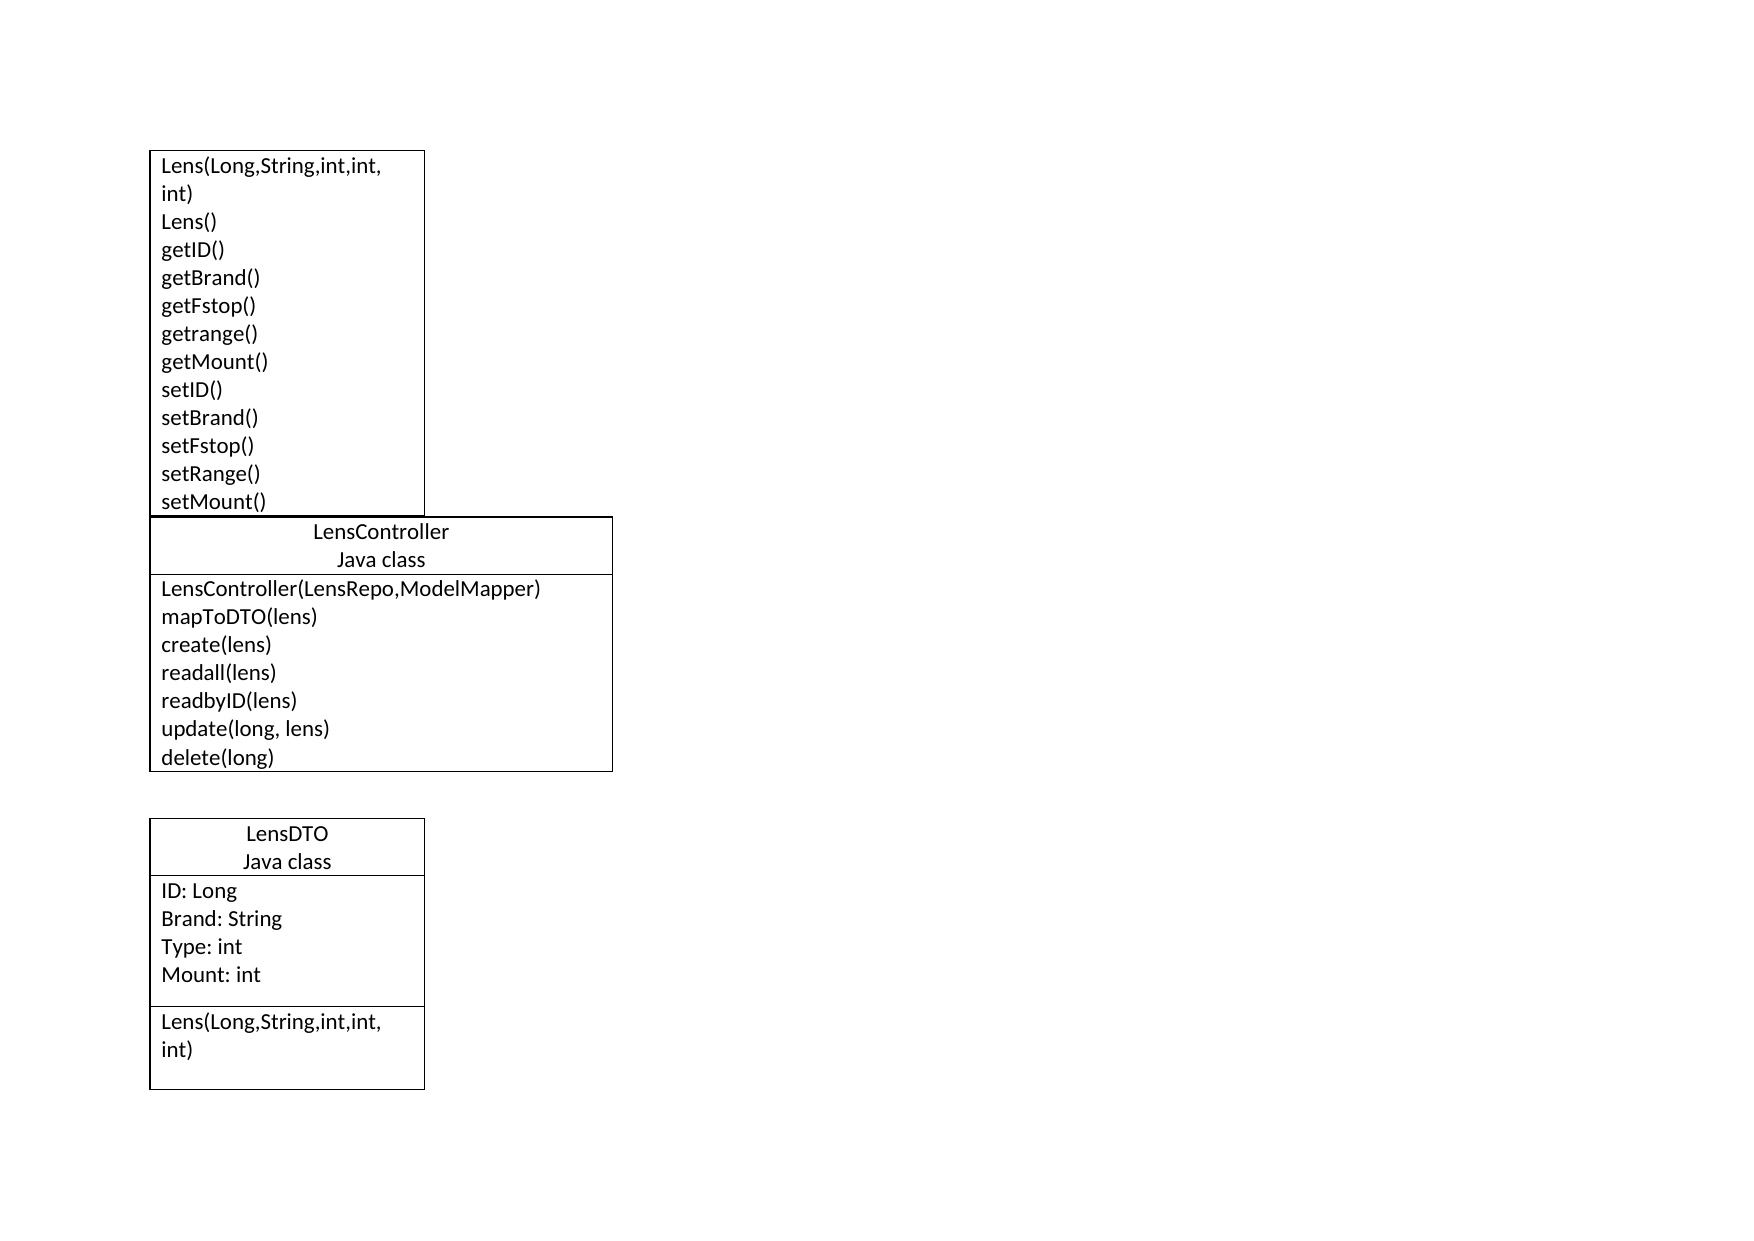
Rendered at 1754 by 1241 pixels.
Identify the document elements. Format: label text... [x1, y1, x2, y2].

table_cell ID: Long Brand: String Type: int Mount: int [151, 876, 424, 1006]
table_cell Lens(Long,String,int,int, int) Lens() getID() getBrand() getFstop() getrange() getMount() setID() setBrand() setFstop() setRange() setMount() [151, 151, 424, 515]
table_header LensDTO Java class [151, 819, 424, 875]
table_header LensController Java class [151, 518, 612, 573]
table_cell Lens(Long,String,int,int, int) [151, 1007, 424, 1089]
table_cell LensController(LensRepo,ModelMapper) mapToDTO(lens) create(lens) readall(lens) readbyID(lens) update(long, lens) delete(long) [151, 575, 612, 771]
